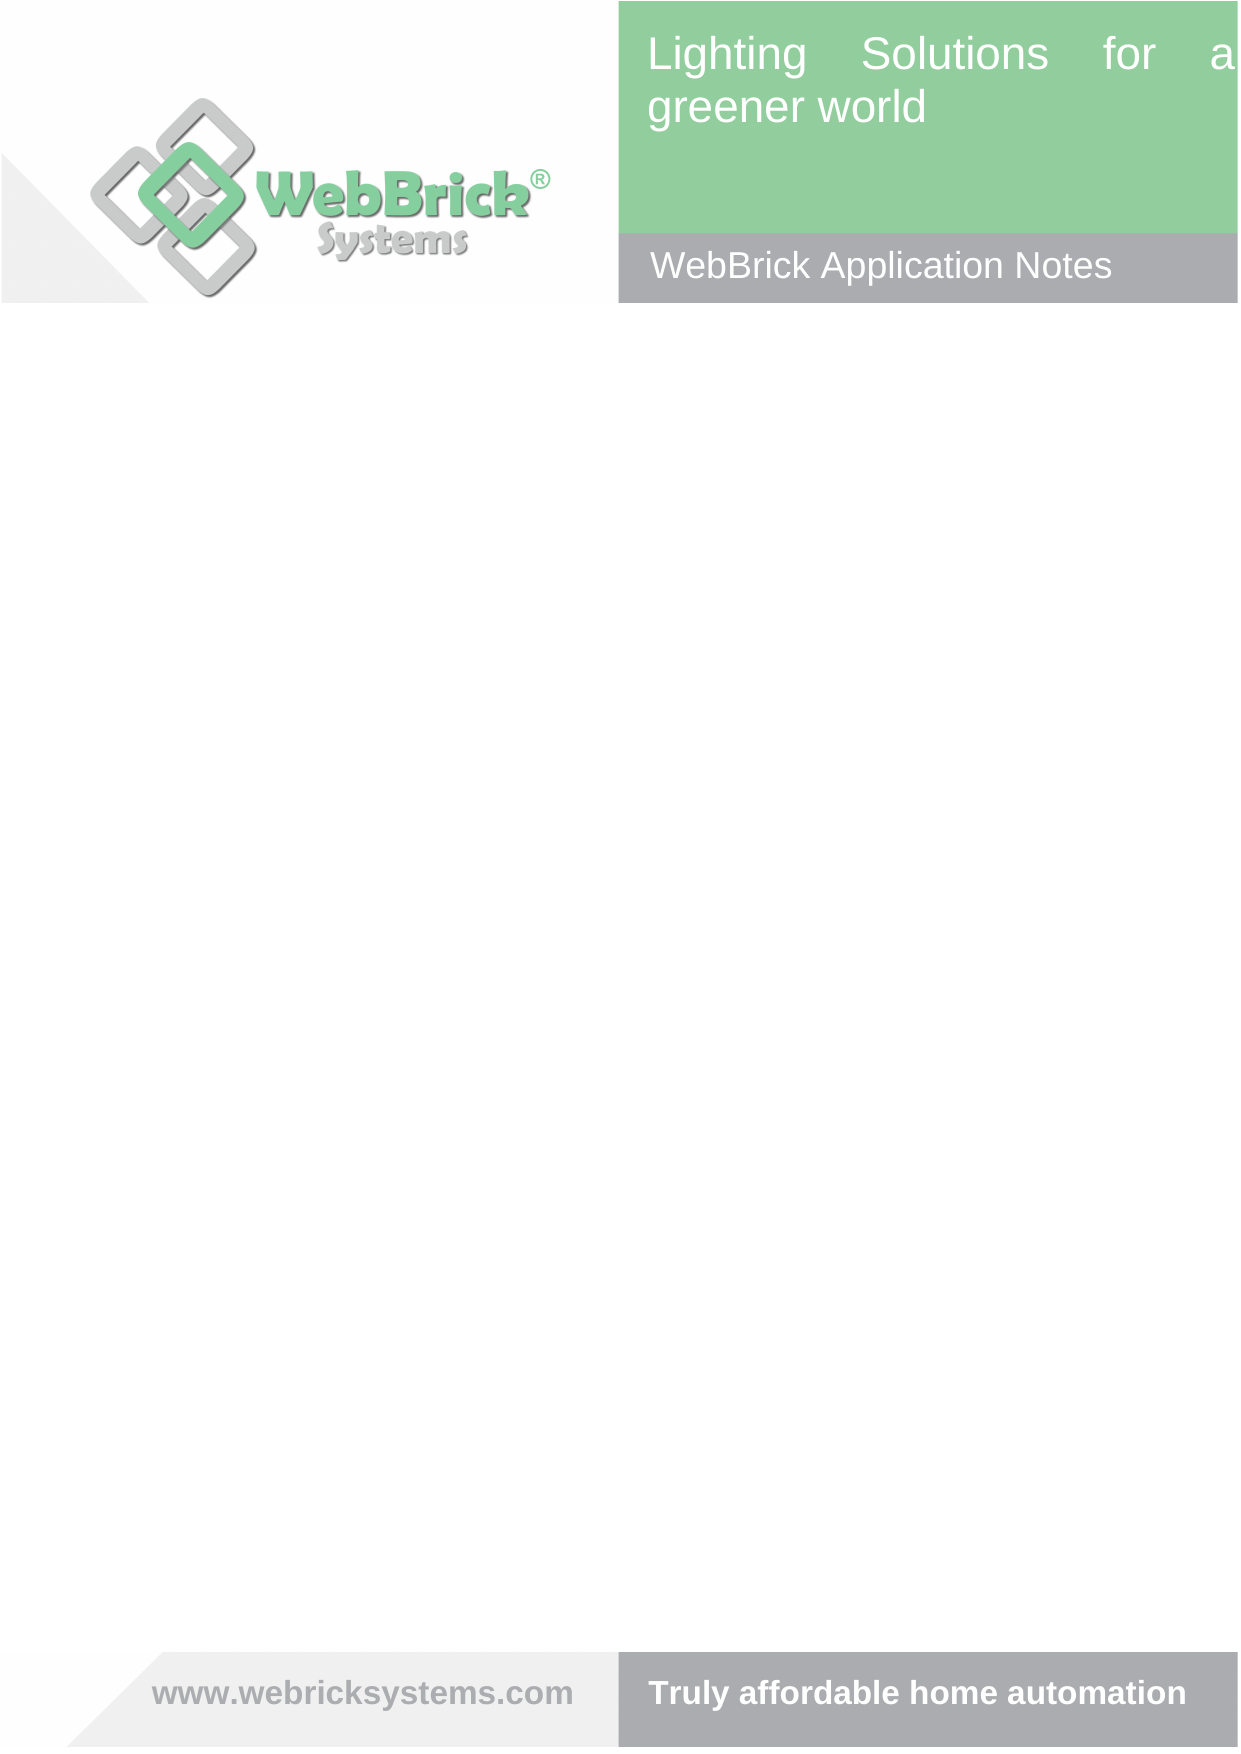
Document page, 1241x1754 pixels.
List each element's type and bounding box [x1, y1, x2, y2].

picture [1, 1, 1238, 303]
picture [1, 1652, 1238, 1747]
